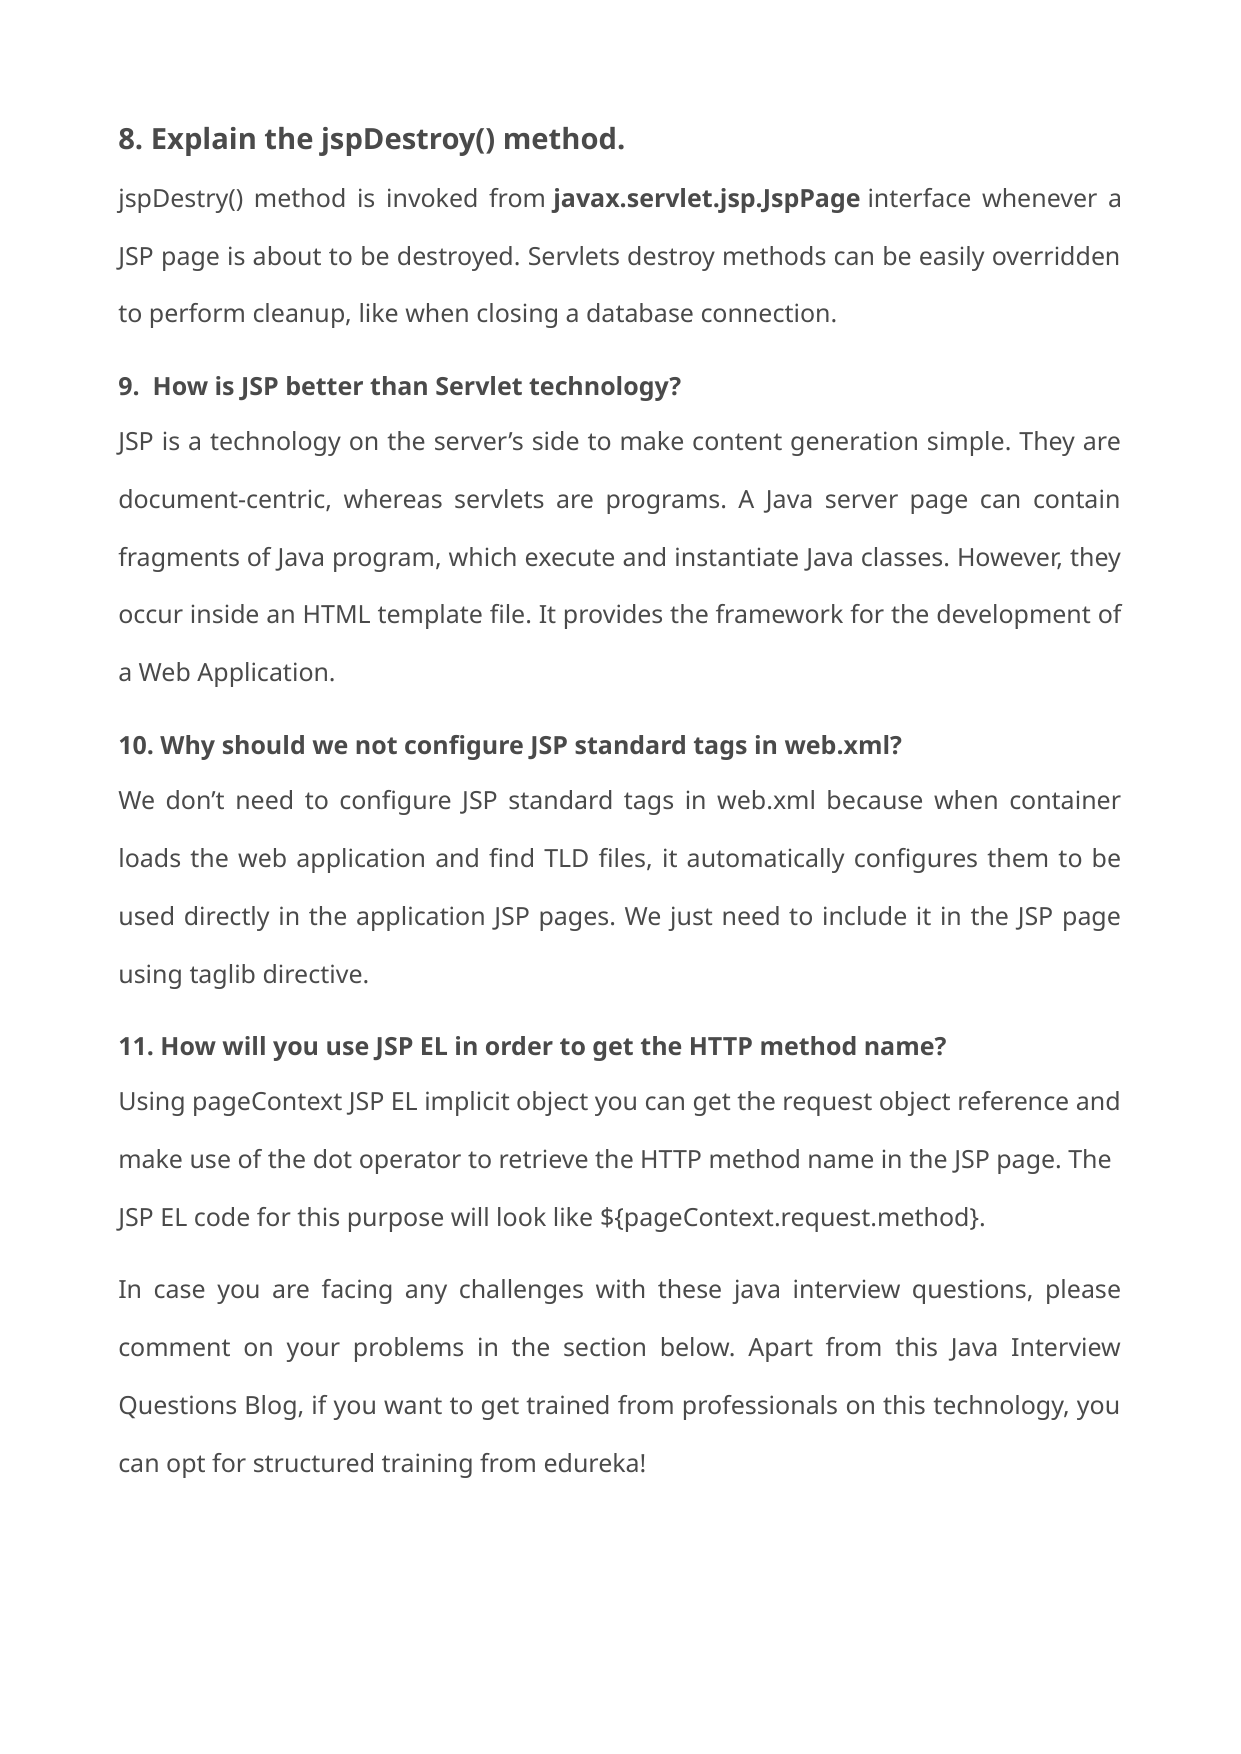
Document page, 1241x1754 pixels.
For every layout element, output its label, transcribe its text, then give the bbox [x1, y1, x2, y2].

subtitle 9. How is JSP better than Servlet technology? [118, 368, 1122, 402]
subtitle 8. Explain the jspDestroy() method. [118, 118, 1122, 158]
subtitle 10. Why should we not configure JSP standard tags in web.xml? [118, 727, 1122, 761]
text Using pageContext JSP EL implicit object you can get the request object reference and make use of the dot operator to retrieve the HTTP method name in the JSP page. The JSP EL code for this purpose will look like ${pageContext.request.method}. [118, 1084, 1122, 1234]
text jspDestry() method is invoked from javax.servlet.jsp.JspPage interface whenever a JSP page is about to be destroyed. Servlets destroy methods can be easily overridden to perform cleanup, like when closing a database connection. [118, 180, 1122, 330]
text We don’t need to configure JSP standard tags in web.xml because when container loads the web application and find TLD files, it automatically configures them to be used directly in the application JSP pages. We just need to include it in the JSP page using taglib directive. [118, 783, 1122, 990]
text JSP is a technology on the server’s side to make content generation simple. They are document-centric, whereas servlets are programs. A Java server page can contain fragments of Java program, which execute and instantiate Java classes. However, they occur inside an HTML template file. It provides the framework for the development of a Web Application. [118, 424, 1122, 689]
subtitle 11. How will you use JSP EL in order to get the HTTP method name? [118, 1029, 1122, 1063]
text In case you are facing any challenges with these java interview questions, please comment on your problems in the section below. Apart from this Java Interview Questions Blog, if you want to get trained from professionals on this technology, you can opt for structured training from edureka! [118, 1272, 1122, 1479]
